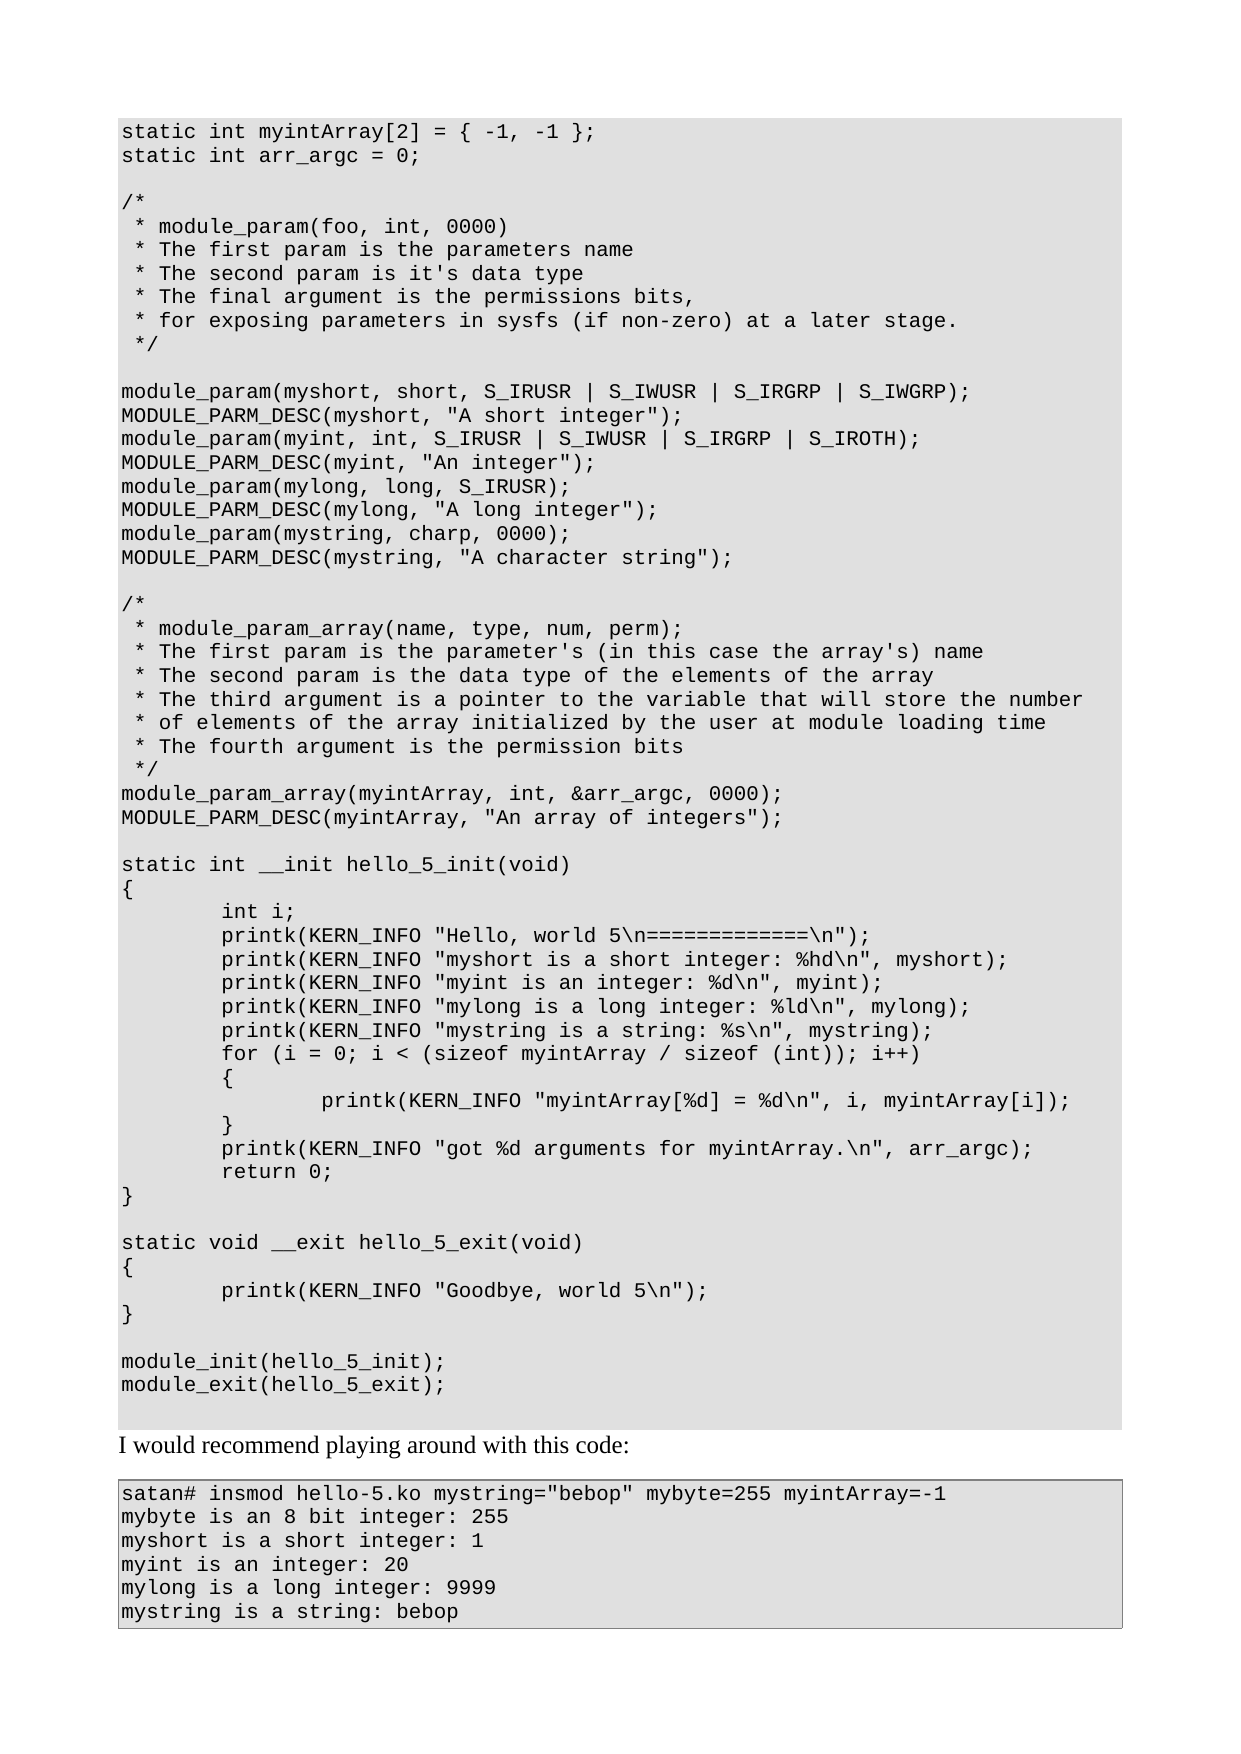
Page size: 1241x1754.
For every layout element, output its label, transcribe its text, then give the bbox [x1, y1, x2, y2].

text I would recommend playing around with this code: [118, 1430, 1122, 1459]
table_header static int myintArray[2] = { -1, -1 }; static int arr_argc = 0; /* * module_param(foo, int, 0000) * The first param is the parameters name * The second param is it's data type * The final argument is the permissions bits, * for exposing parameters in sysfs (if non-zero) at a later stage. */ module_param(myshort, short, S_IRUSR | S_IWUSR | S_IRGRP | S_IWGRP); MODULE_PARM_DESC(myshort, "A short integer"); module_param(myint, int, S_IRUSR | S_IWUSR | S_IRGRP | S_IROTH); MODULE_PARM_DESC(myint, "An integer"); module_param(mylong, long, S_IRUSR); MODULE_PARM_DESC(mylong, "A long integer"); module_param(mystring, charp, 0000); MODULE_PARM_DESC(mystring, "A character string"); /* * module_param_array(name, type, num, perm); * The first param is the parameter's (in this case the array's) name * The second param is the data type of the elements of the array * The third argument is a pointer to the variable that will store the number * of elements of the array initialized by the user at module loading time * The fourth argument is the permission bits */ module_param_array(myintArray, int, &arr_argc, 0000); MODULE_PARM_DESC(myintArray, "An array of integers"); static int __init hello_5_init(void) { int i; printk(KERN_INFO "Hello, world 5\n=============\n"); printk(KERN_INFO "myshort is a short integer: %hd\n", myshort); printk(KERN_INFO "myint is an integer: %d\n", myint); printk(KERN_INFO "mylong is a long integer: %ld\n", mylong); printk(KERN_INFO "mystring is a string: %s\n", mystring); for (i = 0; i < (sizeof myintArray / sizeof (int)); i++) { printk(KERN_INFO "myintArray[%d] = %d\n", i, myintArray[i]); } printk(KERN_INFO "got %d arguments for myintArray.\n", arr_argc); return 0; } static void __exit hello_5_exit(void) { printk(KERN_INFO "Goodbye, world 5\n"); } module_init(hello_5_init); module_exit(hello_5_exit); [118, 118, 1122, 1430]
table_header satan# insmod hello-5.ko mystring="bebop" mybyte=255 myintArray=-1 mybyte is an 8 bit integer: 255 myshort is a short integer: 1 myint is an integer: 20 mylong is a long integer: 9999 mystring is a string: bebop [119, 1481, 1122, 1627]
